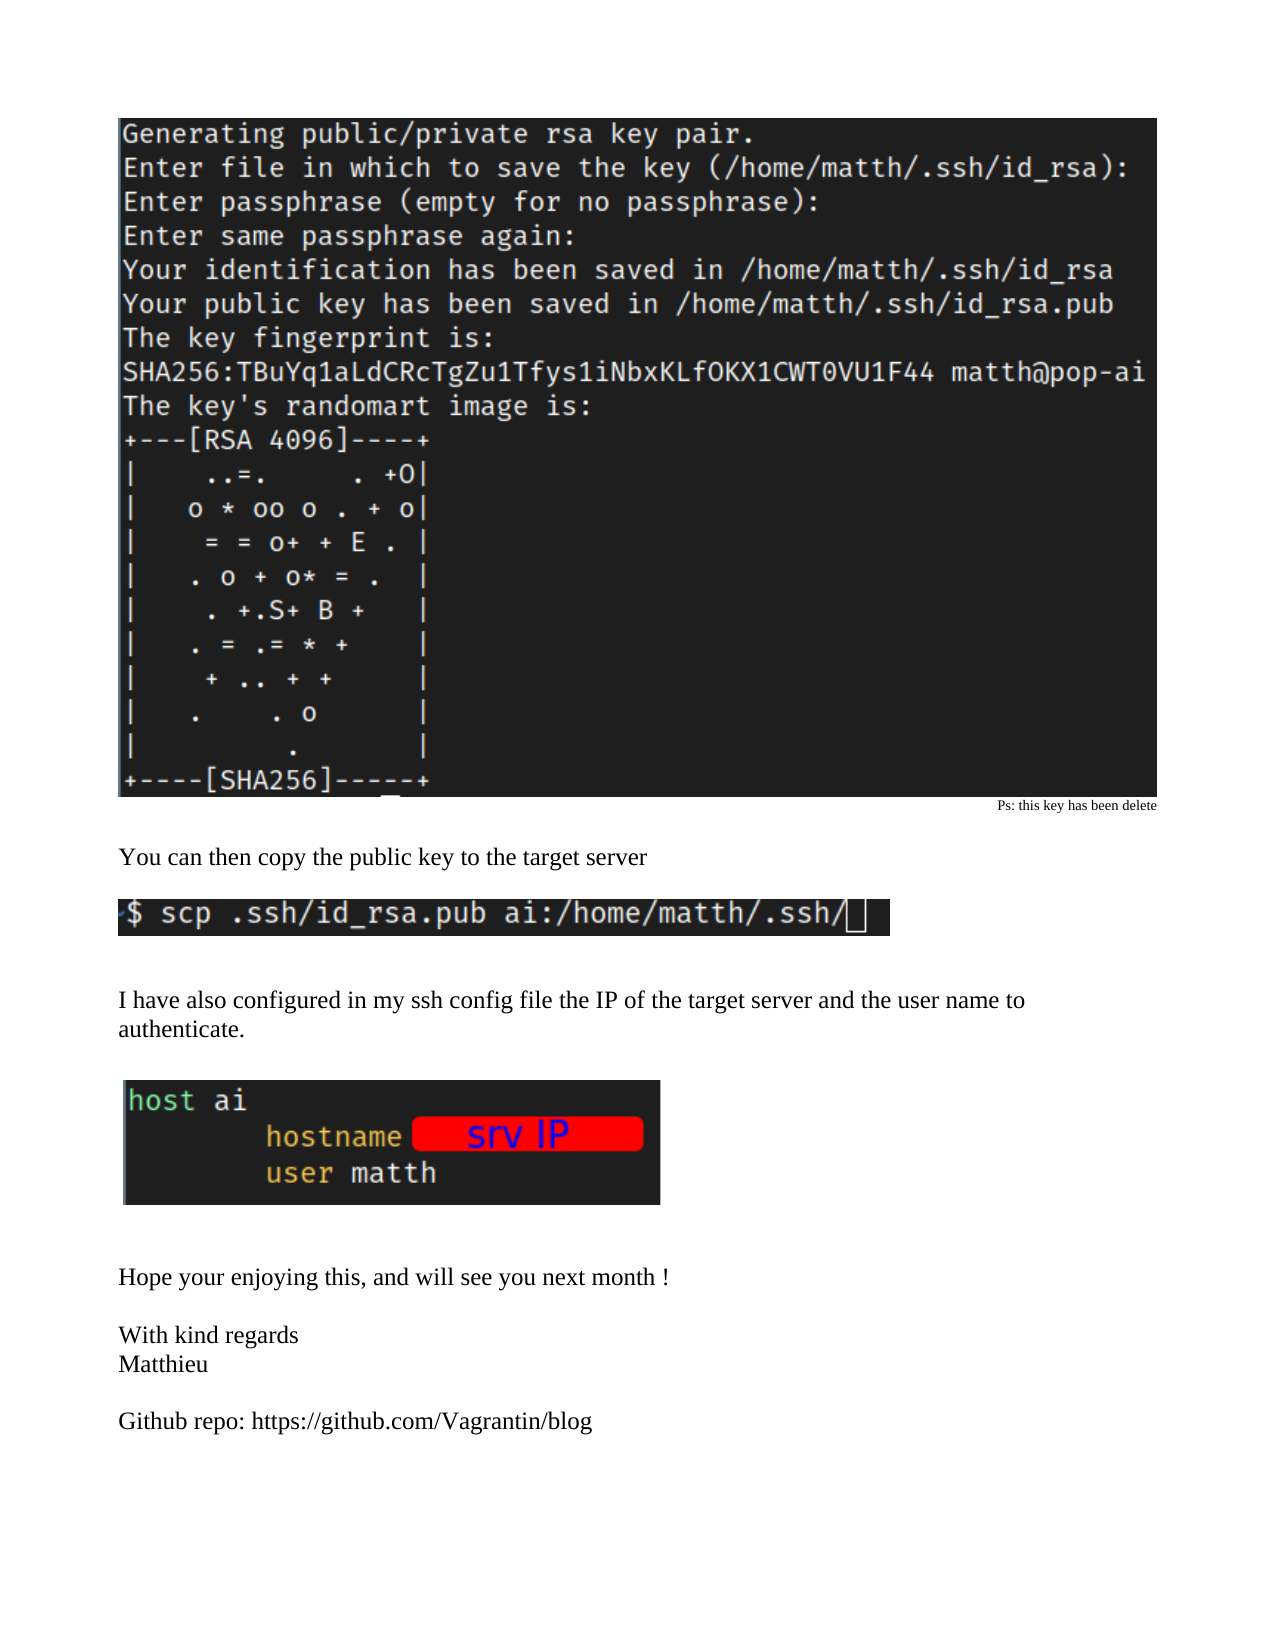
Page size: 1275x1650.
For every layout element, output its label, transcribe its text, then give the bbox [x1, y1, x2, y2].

text Ps: this key has been delete [118, 797, 1157, 813]
picture [123, 1080, 661, 1205]
picture [118, 899, 890, 936]
picture [118, 118, 1157, 797]
text Matthieu [118, 1349, 1157, 1377]
text Hope your enjoying this, and will see you next month ! [118, 1262, 1157, 1291]
text Github repo: https://github.com/Vagrantin/blog [118, 1406, 1157, 1435]
text I have also configured in my ssh config file the IP of the target server and the user name to authenticate. [118, 986, 1157, 1043]
text With kind regards [118, 1320, 1157, 1349]
text You can then copy the public key to the target server [118, 842, 1157, 871]
